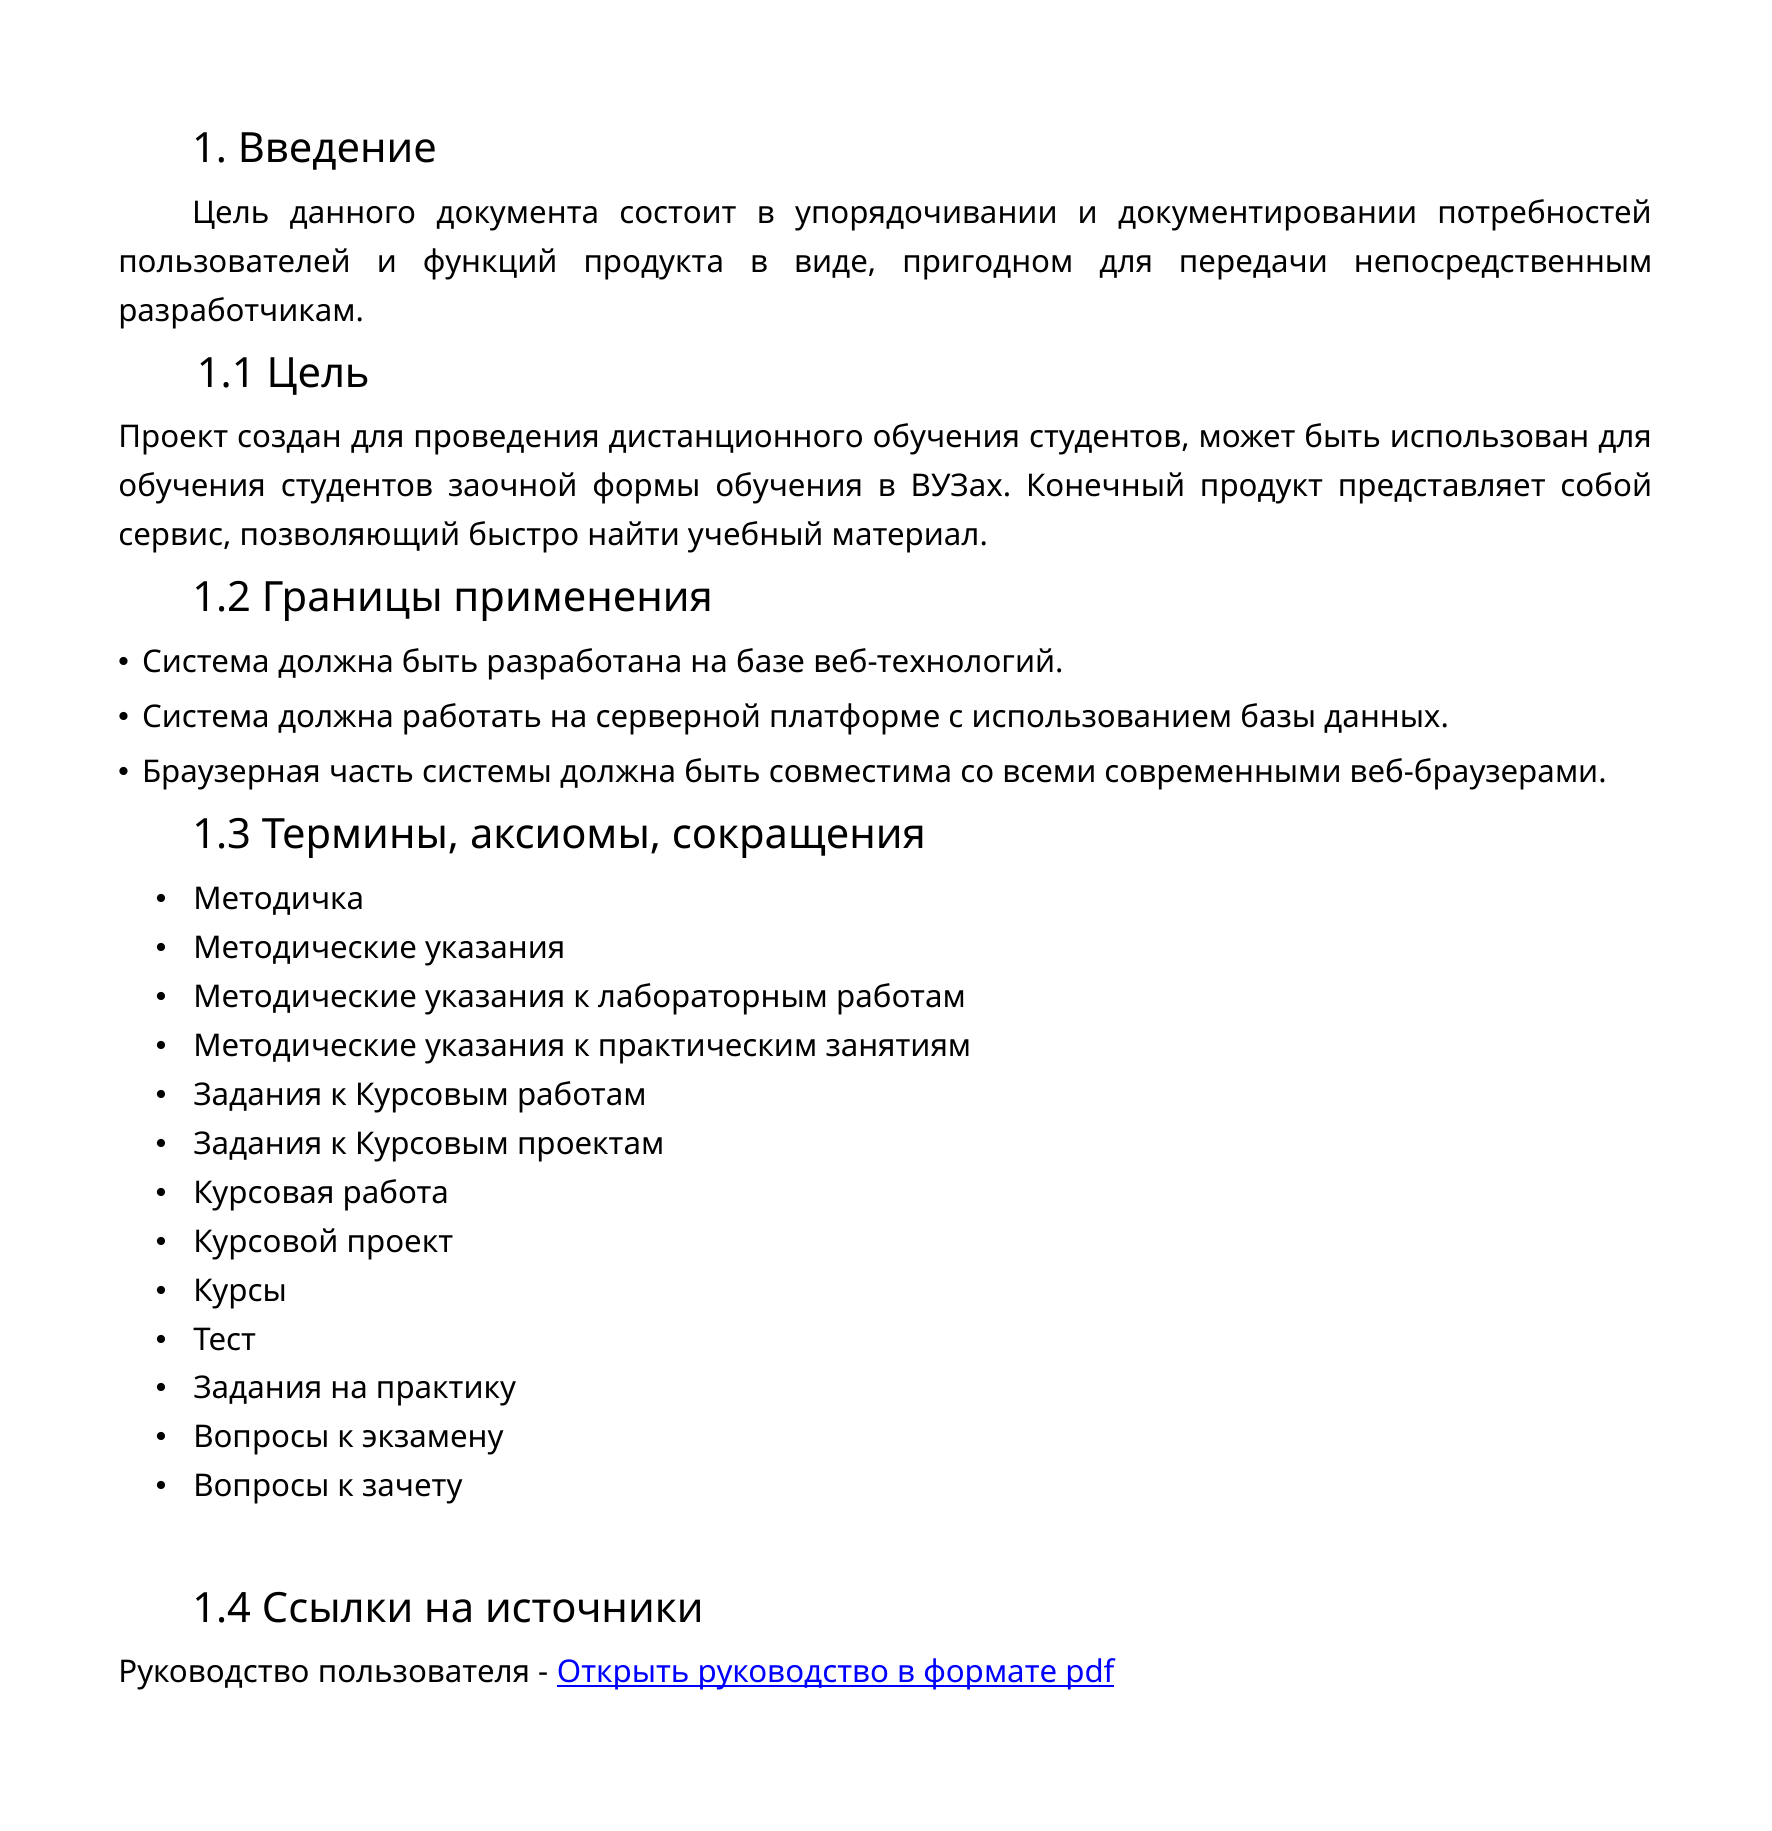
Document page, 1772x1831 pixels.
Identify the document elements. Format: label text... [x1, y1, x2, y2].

list Курсовой проект [156, 1218, 1653, 1261]
text 1.3 Термины, аксиомы, сокращения [118, 804, 1653, 861]
list Вопросы к зачету [156, 1463, 1653, 1506]
list Курсы [156, 1267, 1653, 1310]
list Задания на практику [156, 1365, 1653, 1408]
list Методические указания [156, 925, 1653, 967]
text Проект создан для проведения дистанционного обучения студентов, может быть использован для обучения студентов заочной формы обучения в ВУЗах. Конечный продукт представляет собой сервис, позволяющий быстро найти учебный материал. [118, 414, 1653, 555]
text 1. Введение [118, 118, 1653, 175]
text Цель данного документа состоит в упорядочивании и документировании потребностей пользователей и функций продукта в виде, пригодном для передачи непосредственным разработчикам. [118, 189, 1653, 330]
list Браузерная часть системы должна быть совместима со всеми современными веб-браузерами. [118, 749, 1653, 792]
list Система должна работать на серверной платформе с использованием базы данных. [118, 694, 1653, 737]
list Курсовая работа [156, 1169, 1653, 1212]
list Задания к Курсовым работам [156, 1072, 1653, 1114]
list 1.1 Цель [155, 343, 1653, 399]
list Тест [156, 1316, 1653, 1359]
list Система должна быть разработана на базе веб-технологий. [118, 639, 1653, 681]
list Методические указания к лабораторным работам [156, 974, 1653, 1016]
text 1.2 Границы применения [118, 567, 1653, 624]
text Руководство пользователя - Открыть руководство в формате pdf [118, 1649, 1653, 1692]
list Методичка [156, 876, 1653, 918]
list Вопросы к экзамену [156, 1414, 1653, 1457]
text 1.4 Ссылки на источники [118, 1577, 1653, 1634]
list Задания к Курсовым проектам [156, 1121, 1653, 1163]
list Методические указания к практическим занятиям [156, 1023, 1653, 1065]
